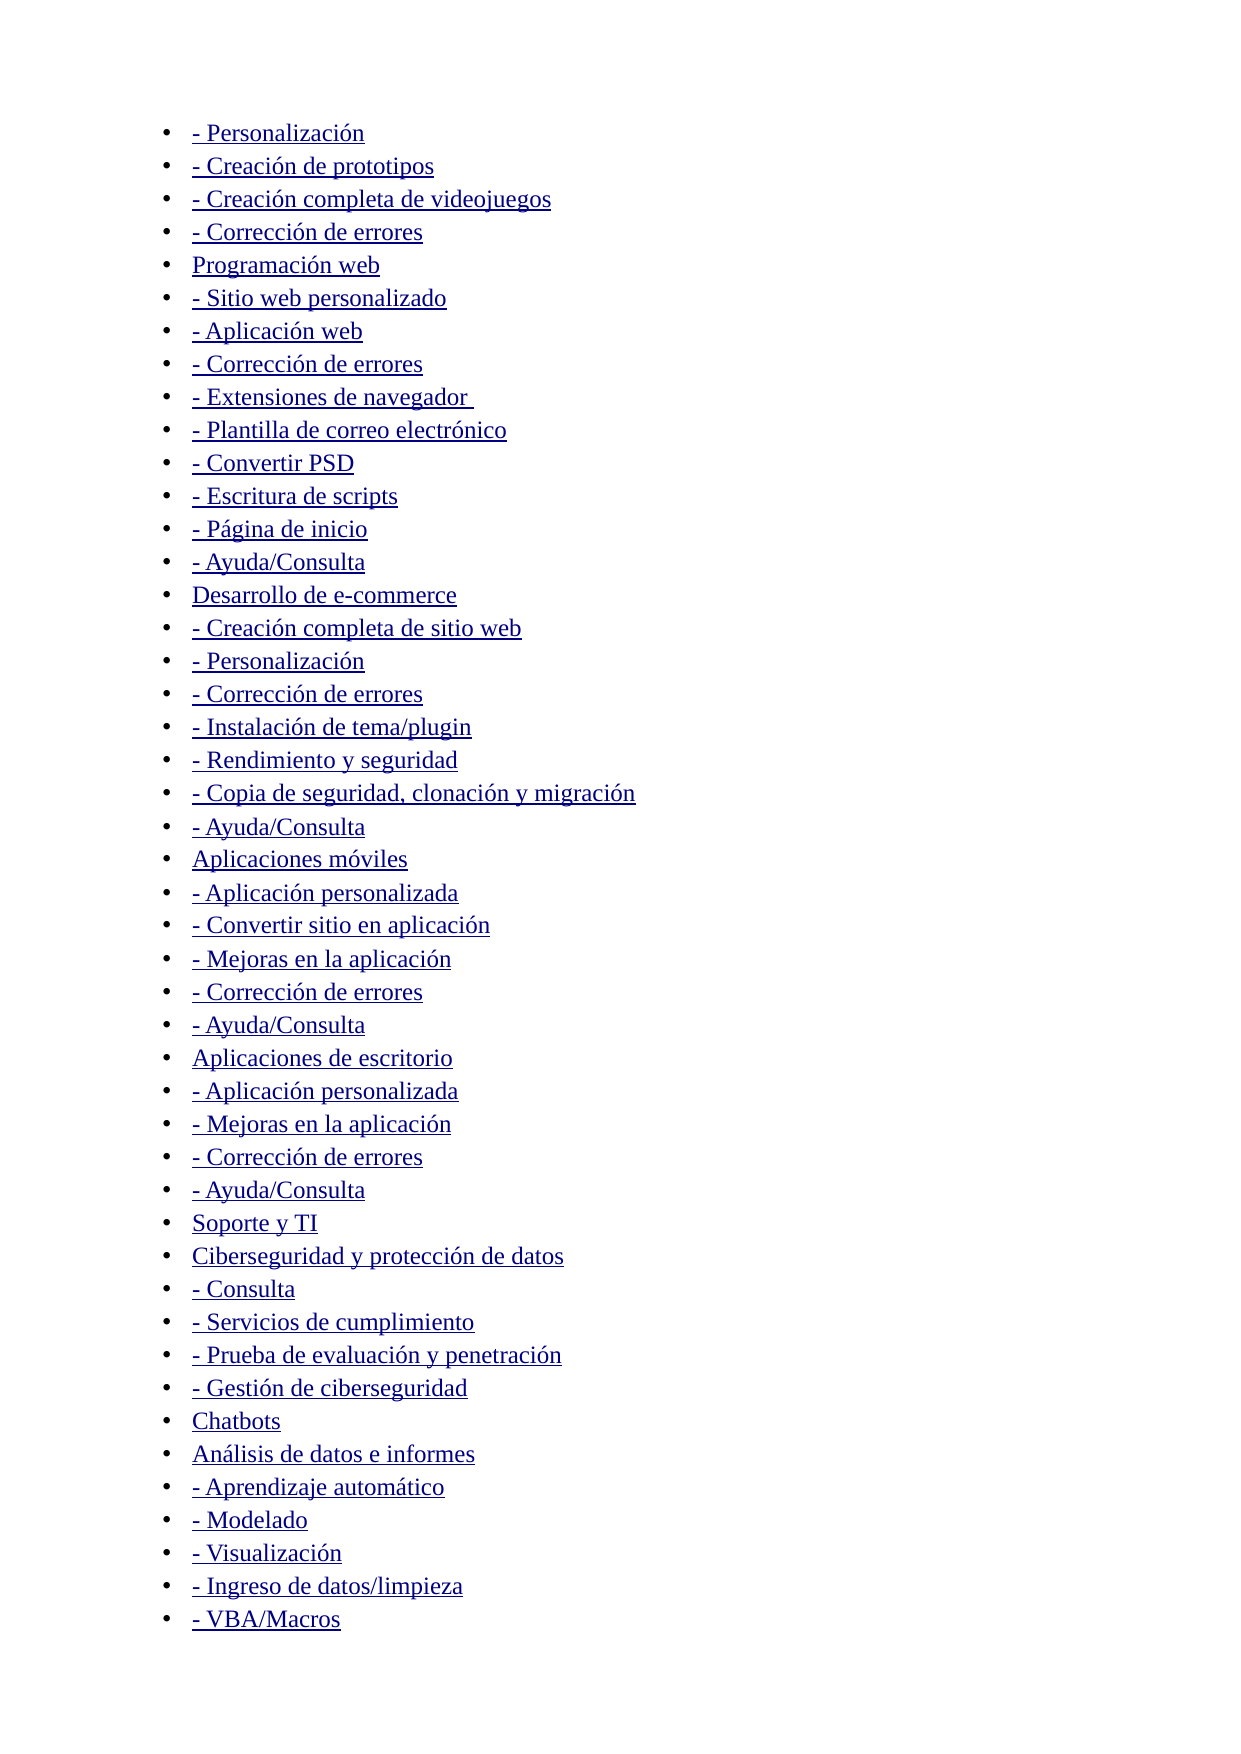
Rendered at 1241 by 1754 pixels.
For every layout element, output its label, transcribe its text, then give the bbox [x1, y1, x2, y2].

list - Rendimiento y seguridad [162, 746, 1122, 774]
list - Plantilla de correo electrónico [162, 415, 1122, 444]
list Programación web [162, 250, 1122, 279]
list Ciberseguridad y protección de datos [162, 1241, 1122, 1269]
list - Prueba de evaluación y penetración [162, 1340, 1122, 1369]
list - Personalización [162, 118, 1122, 147]
list - Instalación de tema/plugin [162, 712, 1122, 741]
list - Creación completa de sitio web [162, 613, 1122, 642]
list - Copia de seguridad, clonación y migración [162, 778, 1122, 807]
list Aplicaciones de escritorio [162, 1043, 1122, 1071]
list - Corrección de errores [162, 1142, 1122, 1171]
list - Ingreso de datos/limpieza [162, 1571, 1122, 1600]
list - Ayuda/Consulta [162, 547, 1122, 576]
list - Página de inicio [162, 514, 1122, 543]
list - Aplicación personalizada [162, 1076, 1122, 1104]
list - Corrección de errores [162, 217, 1122, 246]
list - Corrección de errores [162, 679, 1122, 708]
list - Convertir PSD [162, 448, 1122, 477]
list - Aplicación personalizada [162, 878, 1122, 906]
list - Creación completa de videojuegos [162, 184, 1122, 213]
list - Visualización [162, 1538, 1122, 1567]
list - Personalización [162, 646, 1122, 675]
list - Consulta [162, 1274, 1122, 1303]
list - Gestión de ciberseguridad [162, 1373, 1122, 1402]
list Aplicaciones móviles [162, 844, 1122, 873]
list - Convertir sitio en aplicación [162, 911, 1122, 939]
list - Ayuda/Consulta [162, 1175, 1122, 1203]
list Soporte y TI [162, 1208, 1122, 1237]
list - VBA/Macros [162, 1604, 1122, 1633]
list - Creación de prototipos [162, 151, 1122, 180]
list - Ayuda/Consulta [162, 1010, 1122, 1038]
list Chatbots [162, 1406, 1122, 1435]
list - Corrección de errores [162, 349, 1122, 378]
list - Escritura de scripts [162, 481, 1122, 510]
list - Mejoras en la aplicación [162, 1109, 1122, 1137]
list - Aprendizaje automático [162, 1472, 1122, 1501]
list - Ayuda/Consulta [162, 812, 1122, 840]
list Desarrollo de e-commerce [162, 580, 1122, 609]
list Análisis de datos e informes [162, 1439, 1122, 1468]
list - Modelado [162, 1505, 1122, 1534]
list - Corrección de errores [162, 977, 1122, 1005]
list - Sitio web personalizado [162, 283, 1122, 312]
list - Extensiones de navegador [162, 382, 1122, 411]
list - Servicios de cumplimiento [162, 1307, 1122, 1336]
list - Aplicación web [162, 316, 1122, 345]
list - Mejoras en la aplicación [162, 944, 1122, 972]
